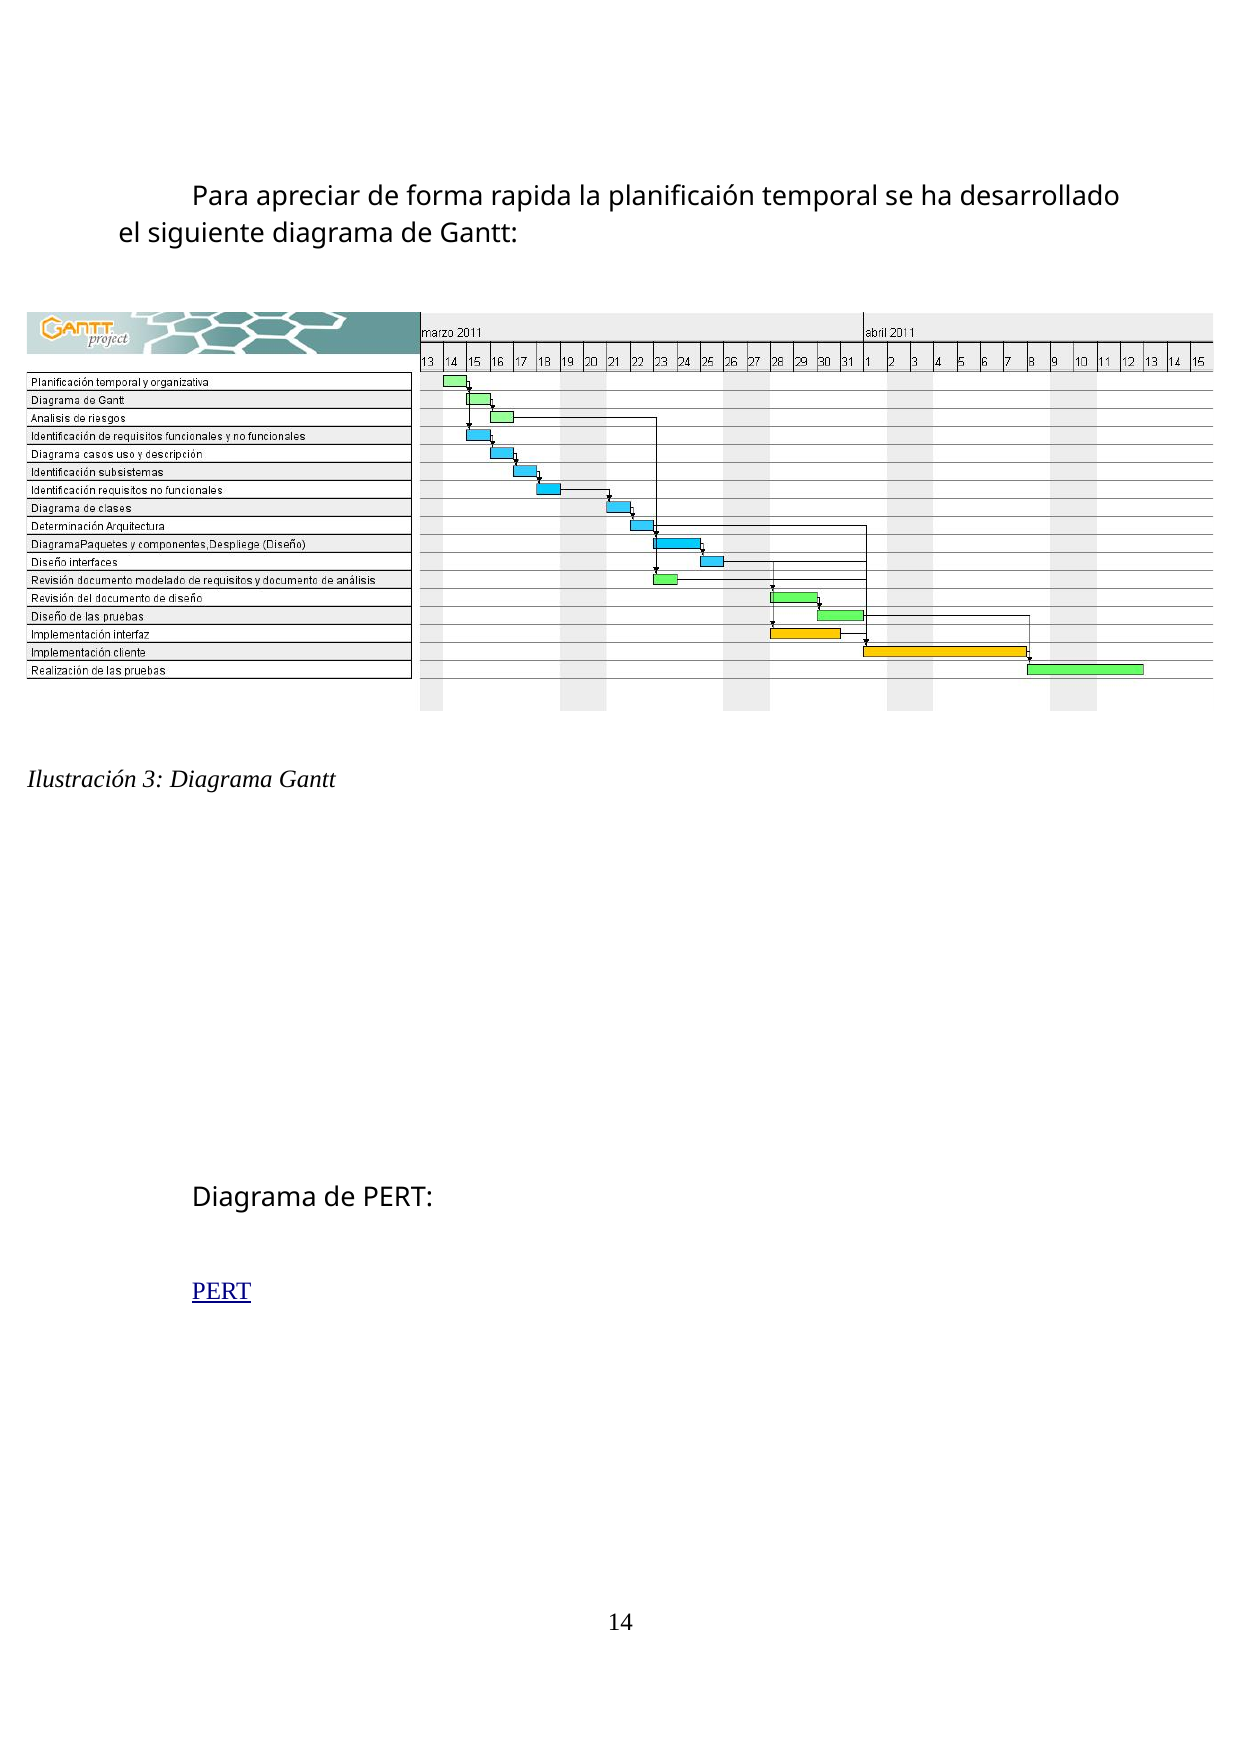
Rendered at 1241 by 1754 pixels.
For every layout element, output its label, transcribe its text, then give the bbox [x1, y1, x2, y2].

text Diagrama de PERT: [118, 1177, 1122, 1214]
text Ilustración 3: Diagrama Gantt [27, 764, 1213, 793]
picture [26, 312, 1214, 711]
text PERT [118, 1276, 1122, 1305]
text Para apreciar de forma rapida la planificaión temporal se ha desarrollado el siguiente diagrama de Gantt: [118, 176, 1122, 250]
